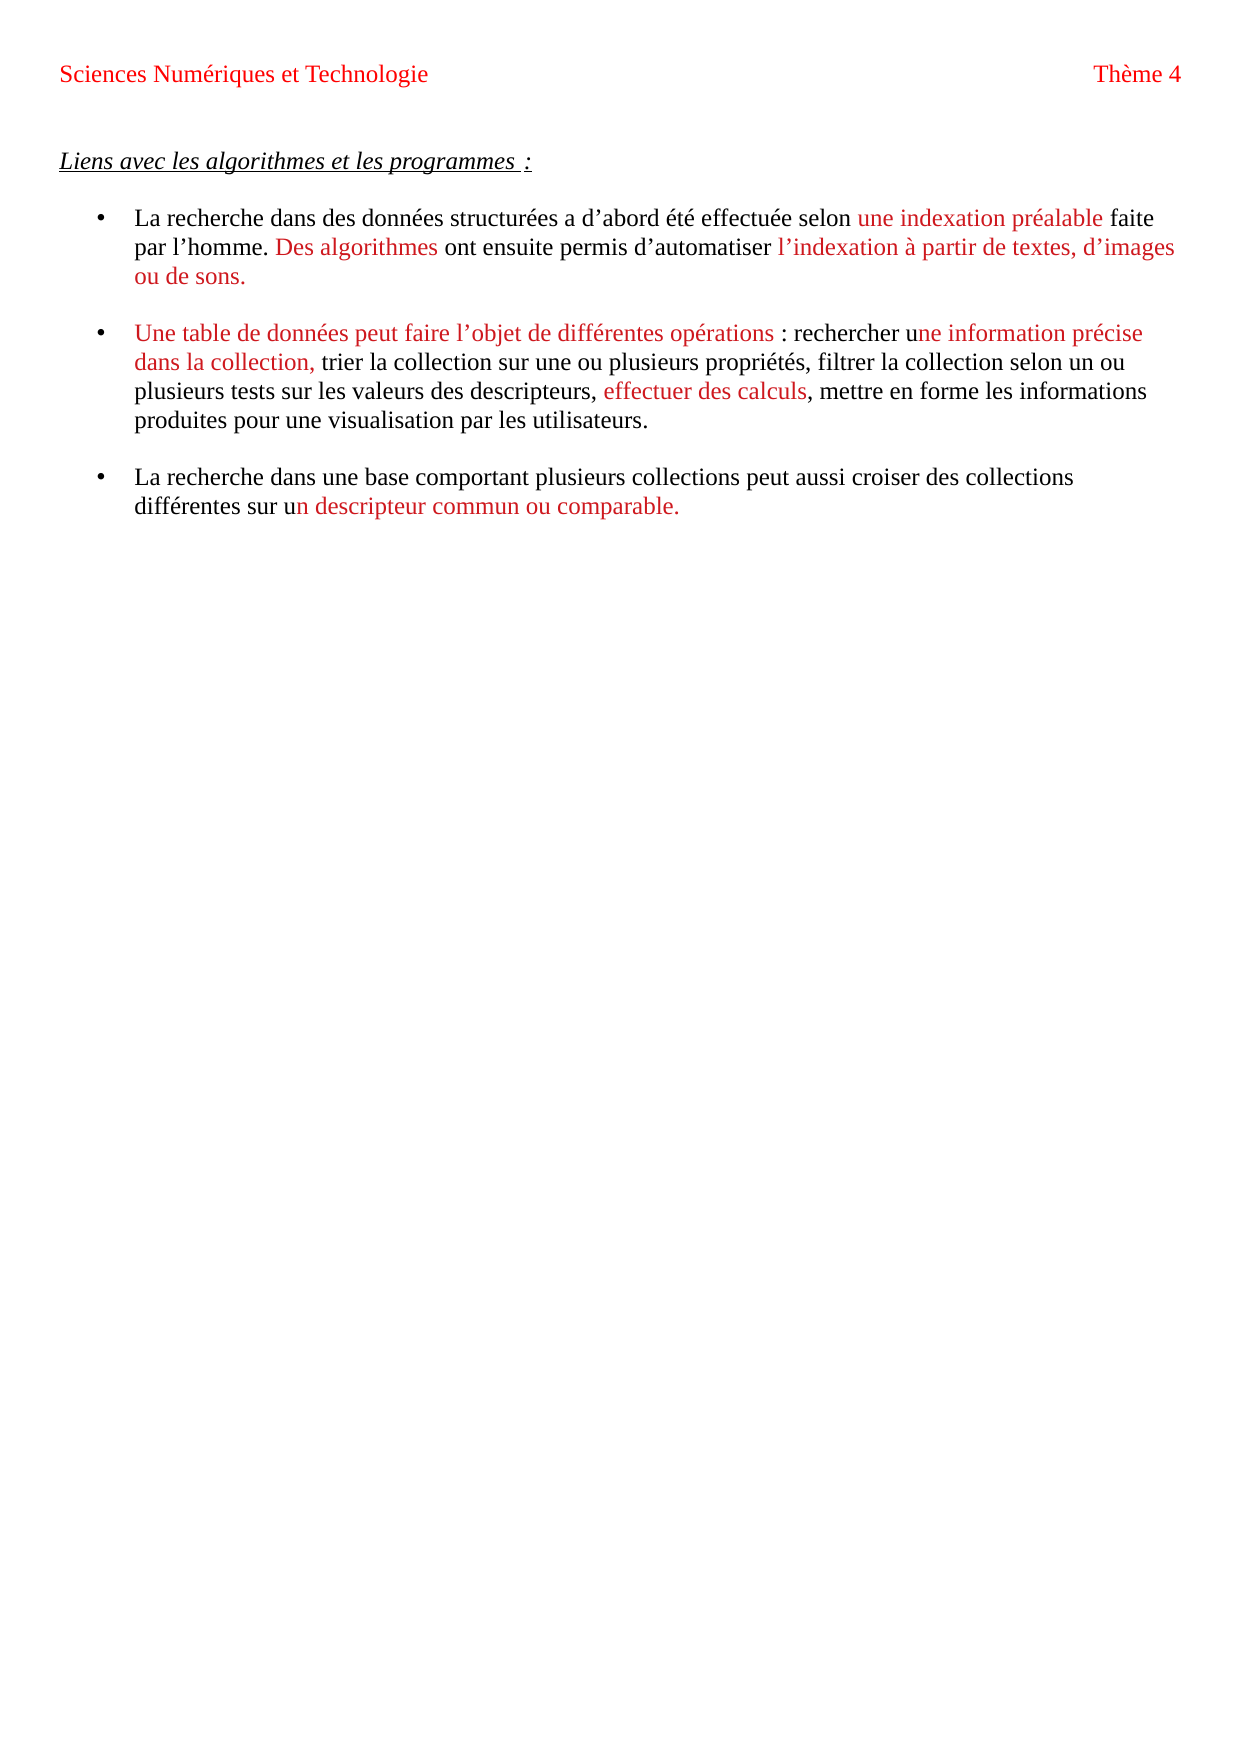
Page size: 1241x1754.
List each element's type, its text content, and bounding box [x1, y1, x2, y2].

list La recherche dans des données structurées a d’abord été effectuée selon une indexation préalable faite par l’homme. Des algorithmes ont ensuite permis d’automatiser l’indexation à partir de textes, d’images ou de sons. [97, 203, 1181, 290]
list La recherche dans une base comportant plusieurs collections peut aussi croiser des collections différentes sur un descripteur commun ou comparable. [97, 462, 1181, 520]
text Liens avec les algorithmes et les programmes : [59, 146, 1181, 175]
list Une table de données peut faire l’objet de différentes opérations : rechercher une information précise dans la collection, trier la collection sur une ou plusieurs propriétés, filtrer la collection selon un ou plusieurs tests sur les valeurs des descripteurs, effectuer des calculs, mettre en forme les informations produites pour une visualisation par les utilisateurs. [97, 318, 1181, 433]
